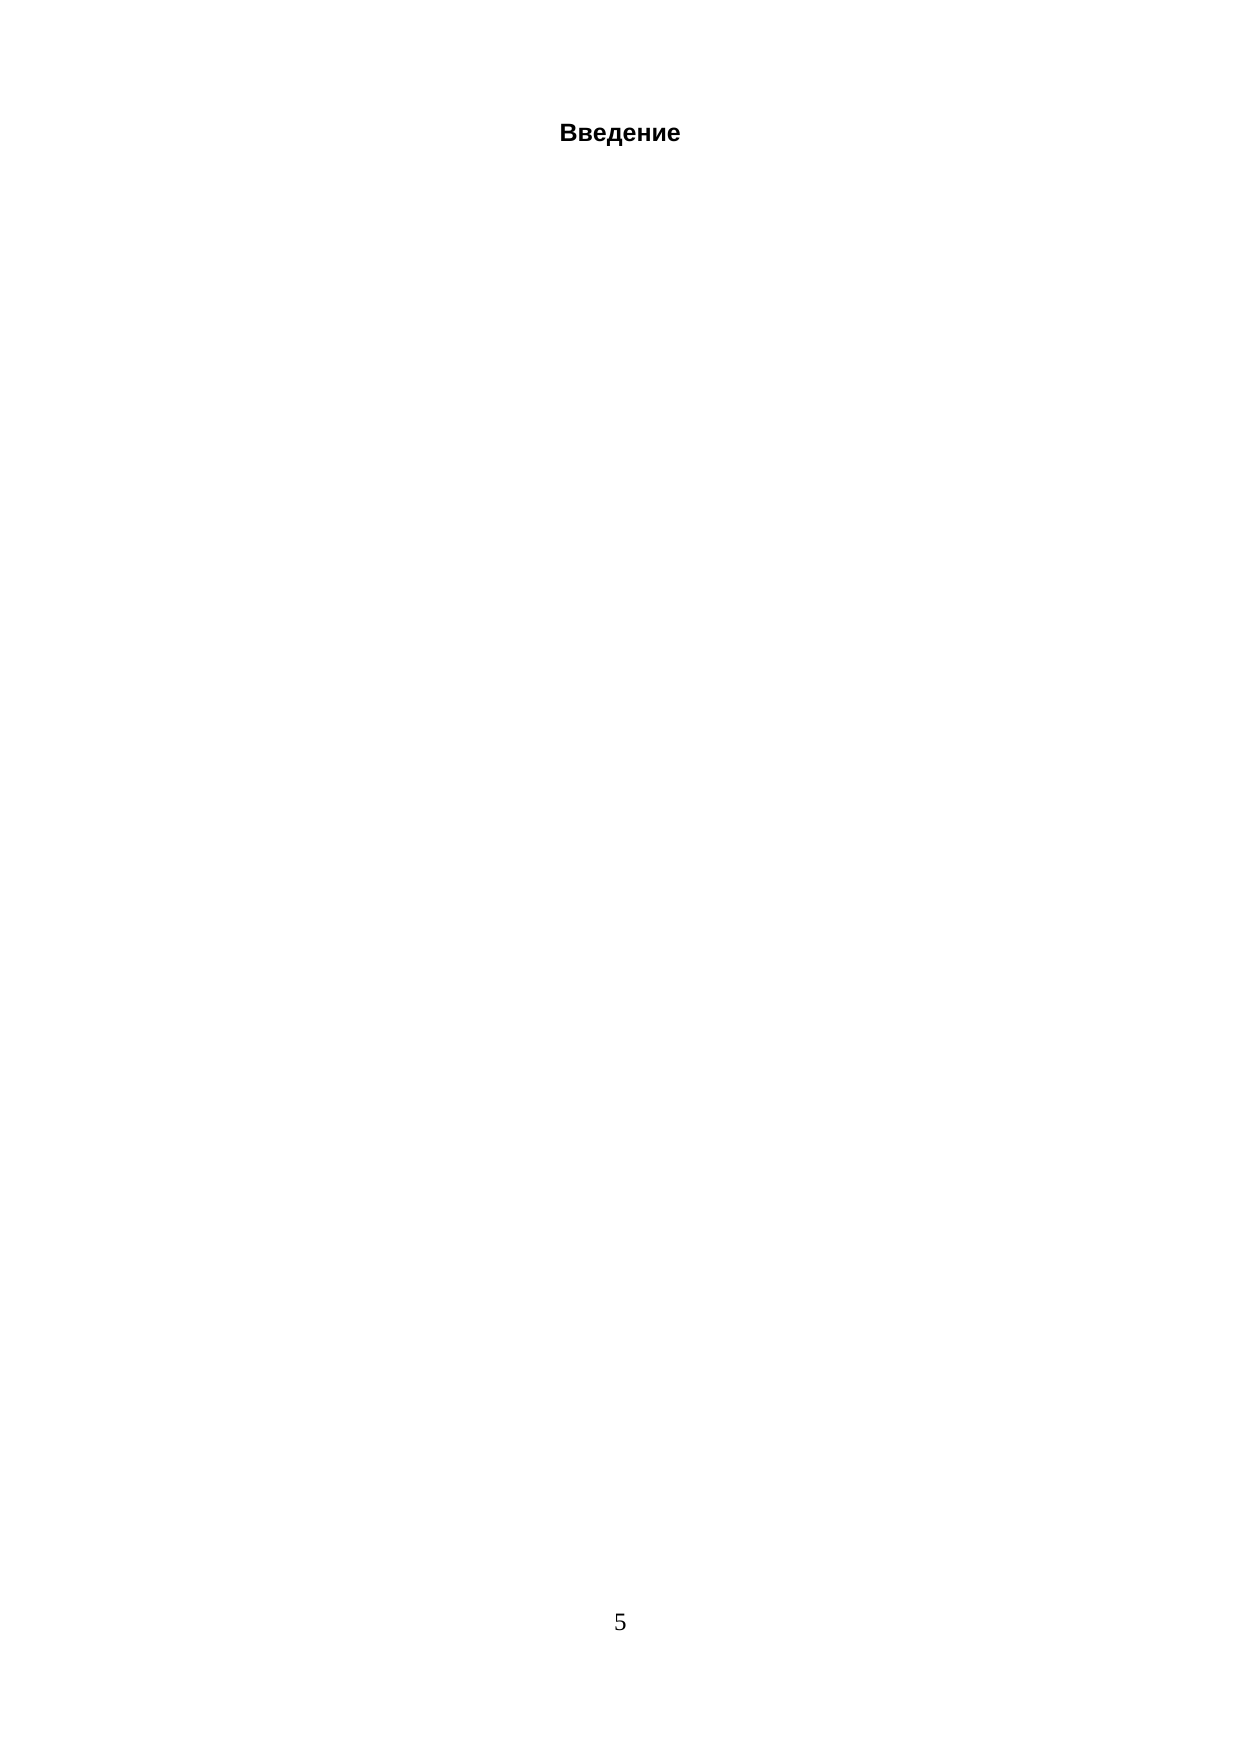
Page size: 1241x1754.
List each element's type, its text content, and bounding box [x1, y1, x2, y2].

text Введение [118, 118, 1122, 147]
